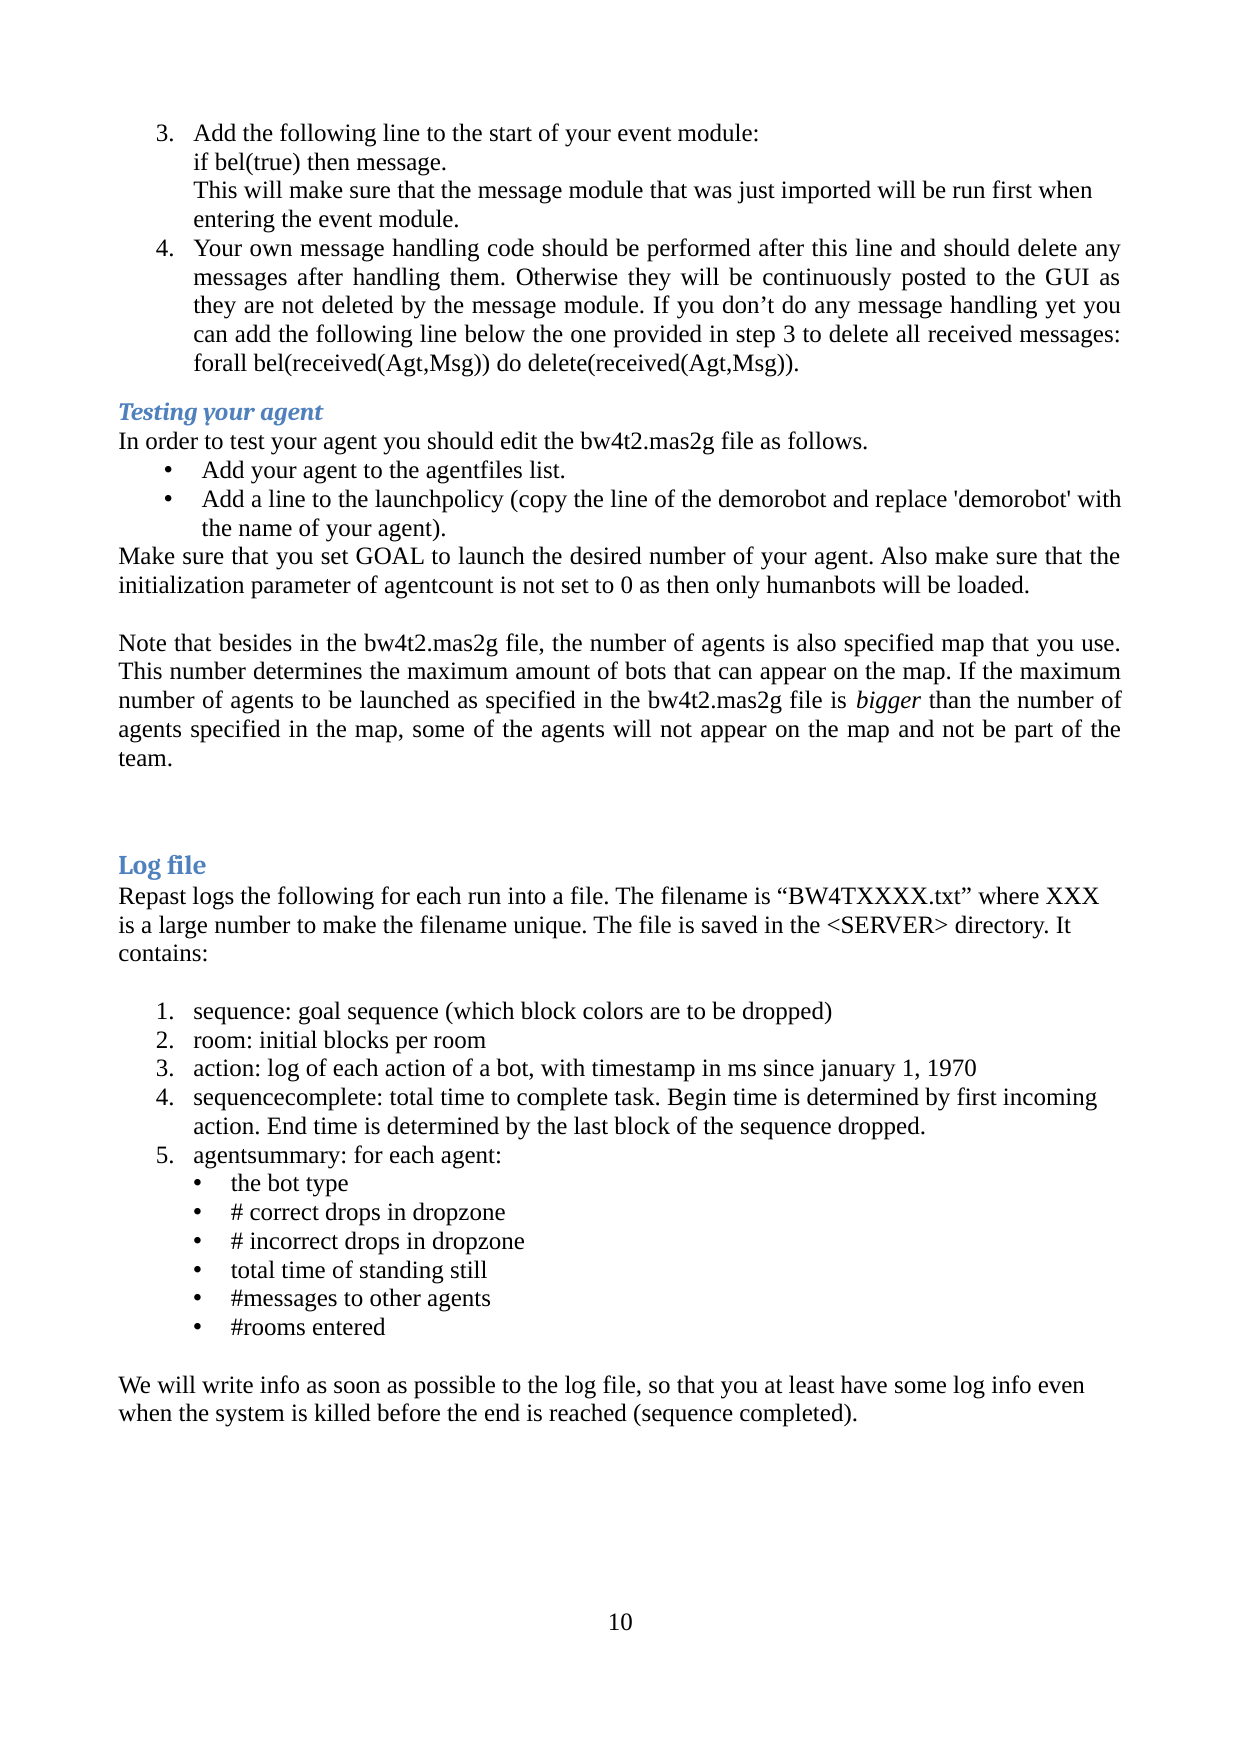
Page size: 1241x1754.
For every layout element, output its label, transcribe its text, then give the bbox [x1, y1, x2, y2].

list # correct drops in dropzone [193, 1197, 1122, 1226]
list room: initial blocks per room [156, 1025, 1122, 1053]
text Make sure that you set GOAL to launch the desired number of your agent. Also make sure that the initialization parameter of agentcount is not set to 0 as then only humanbots will be loaded. [118, 541, 1122, 599]
list sequencecomplete: total time to complete task. Begin time is determined by first incoming action. End time is determined by the last block of the sequence dropped. [156, 1082, 1122, 1140]
list total time of standing still [193, 1255, 1122, 1283]
list Add the following line to the start of your event module: if bel(true) then message. This will make sure that the message module that was just imported will be run first when entering the event module. [156, 118, 1122, 233]
list sequence: goal sequence (which block colors are to be dropped) [156, 996, 1122, 1025]
list agentsummary: for each agent: [156, 1140, 1122, 1168]
text Note that besides in the bw4t2.mas2g file, the number of agents is also specified map that you use. This number determines the maximum amount of bots that can appear on the map. If the maximum number of agents to be launched as specified in the bw4t2.mas2g file is bigger than the number of agents specified in the map, some of the agents will not appear on the map and not be part of the team. [118, 628, 1122, 771]
text Repast logs the following for each run into a file. The filename is “BW4TXXXX.txt” where XXX is a large number to make the filename unique. The file is saved in the <SERVER> directory. It contains: [118, 881, 1122, 967]
list Your own message handling code should be performed after this line and should delete any messages after handling them. Otherwise they will be continuously posted to the GUI as they are not deleted by the message module. If you don’t do any message handling yet you can add the following line below the one provided in step 3 to delete all received messages: forall bel(received(Agt,Msg)) do delete(received(Agt,Msg)). [156, 233, 1122, 377]
list action: log of each action of a bot, with timestamp in ms since january 1, 1970 [156, 1053, 1122, 1082]
list # incorrect drops in dropzone [193, 1226, 1122, 1255]
list Add a line to the launchpolicy (copy the line of the demorobot and replace 'demorobot' with the name of your agent). [164, 484, 1122, 541]
text We will write info as soon as possible to the log file, so that you at least have some log info even when the system is killed before the end is reached (sequence completed). [118, 1370, 1122, 1427]
subtitle Log file [118, 850, 1122, 881]
list the bot type [193, 1168, 1122, 1197]
list Add your agent to the agentfiles list. [164, 455, 1122, 484]
list #rooms entered [193, 1312, 1122, 1341]
list #messages to other agents [193, 1283, 1122, 1312]
text In order to test your agent you should edit the bw4t2.mas2g file as follows. [118, 426, 1122, 455]
subtitle Testing your agent [118, 398, 1122, 426]
